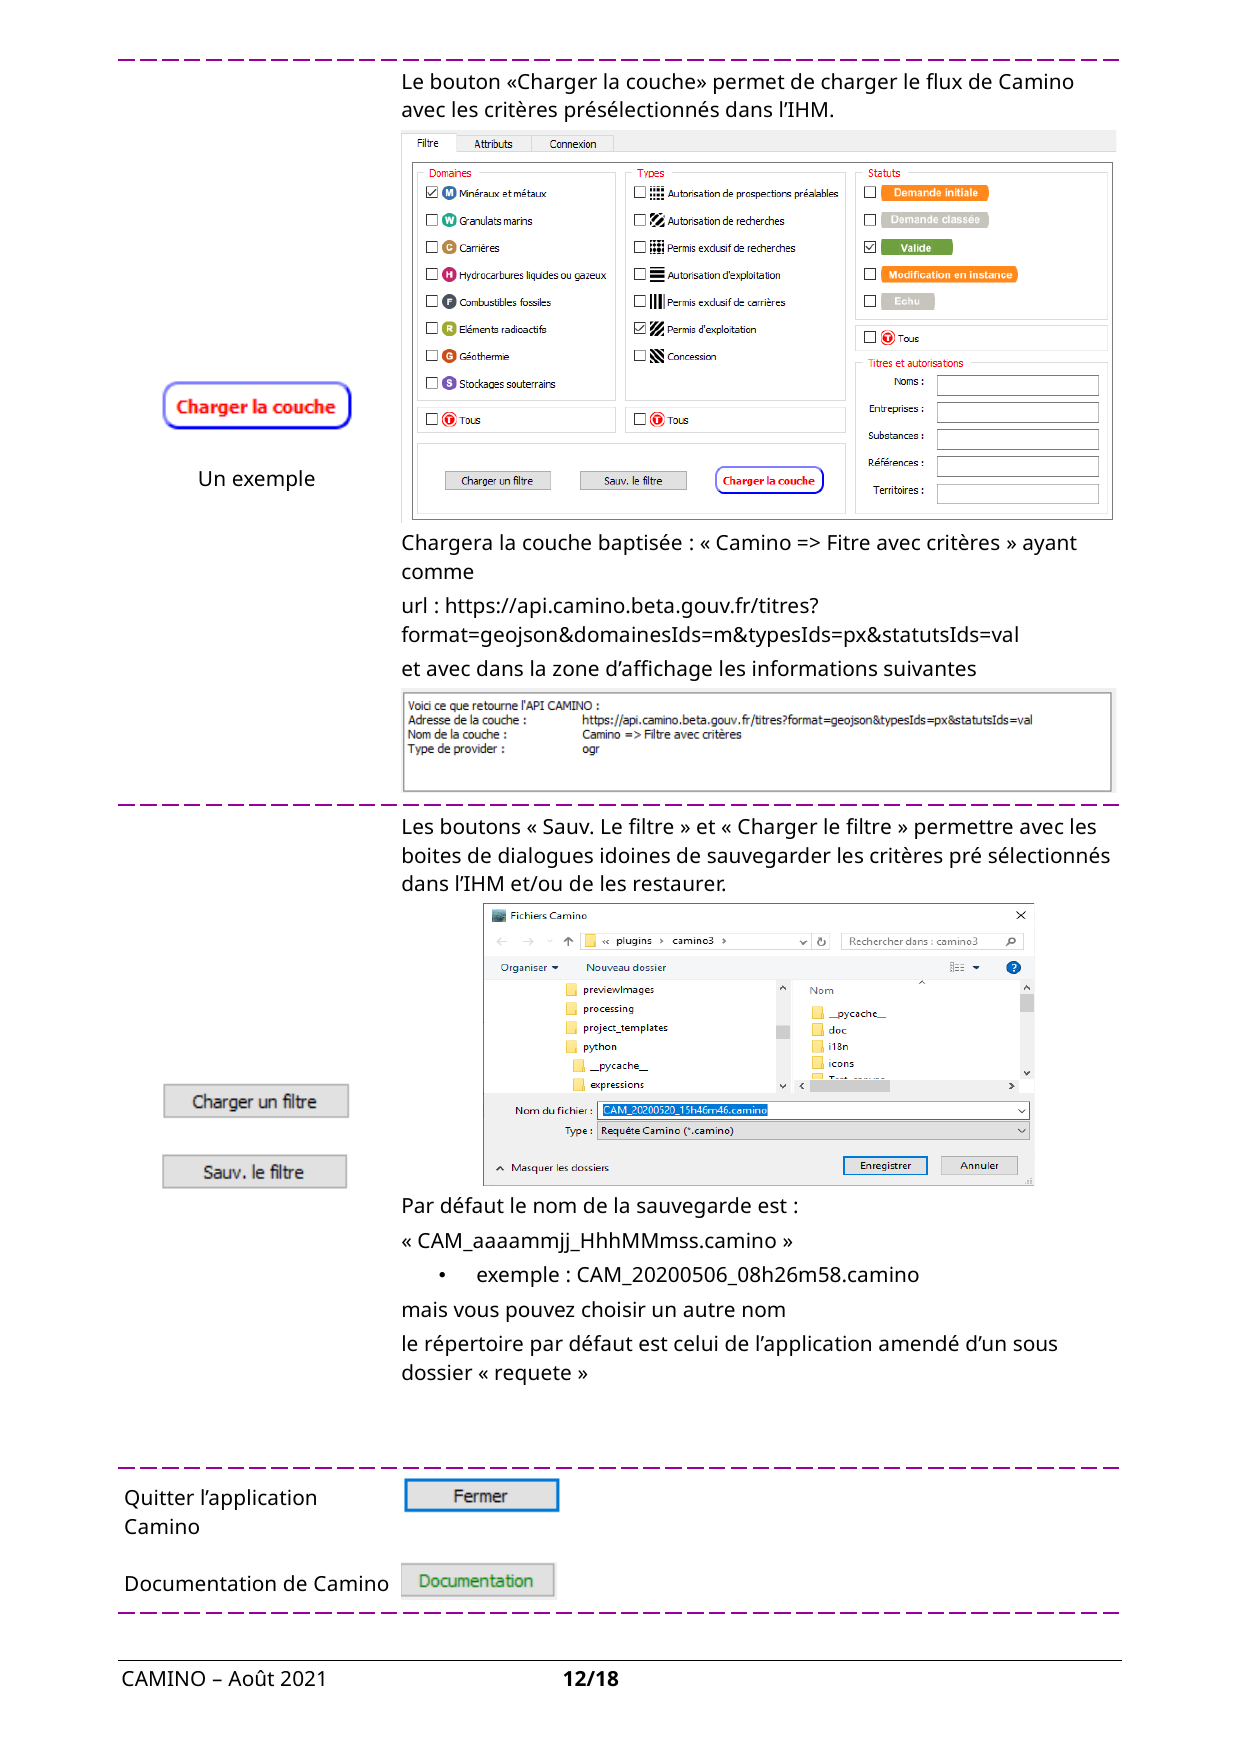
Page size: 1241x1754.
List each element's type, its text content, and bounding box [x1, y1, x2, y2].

picture [159, 1081, 354, 1123]
picture [483, 903, 1035, 1186]
picture [156, 372, 358, 436]
picture [401, 1474, 565, 1517]
picture [401, 130, 1117, 523]
table_cell Un exemple [118, 59, 395, 804]
picture [161, 1150, 352, 1192]
table_cell Quitter l’application Camino Documentation de Camino [118, 1467, 395, 1612]
table_cell [118, 804, 395, 1467]
table_cell Les boutons « Sauv. Le filtre » et « Charger le filtre » permettre avec les boites de dialogues idoines de sauvegarder les critères pré sélectionnés dans l’IHM et/ou de les restaurer. Par défaut le nom de la sauvegarde est : « CAM_aaaammjj_HhhMMmss.camino » exemple : CAM_20200506_08h26m58.camino mais vous pouvez choisir un autre nom le répertoire par défaut est celui de l’application amendé d’un sous dossier « requete » [395, 804, 1122, 1467]
table_cell Le bouton «Charger la couche» permet de charger le flux de Camino avec les critères présélectionnés dans l’IHM. Chargera la couche baptisée : « Camino => Fitre avec critères » ayant comme url : https://api.camino.beta.gouv.fr/titres?format=geojson&domainesIds=m&typesIds=px&statutsIds=val et avec dans la zone d’affichage les informations suivantes [395, 59, 1122, 804]
picture [401, 1562, 558, 1600]
table_cell [395, 1467, 1122, 1612]
